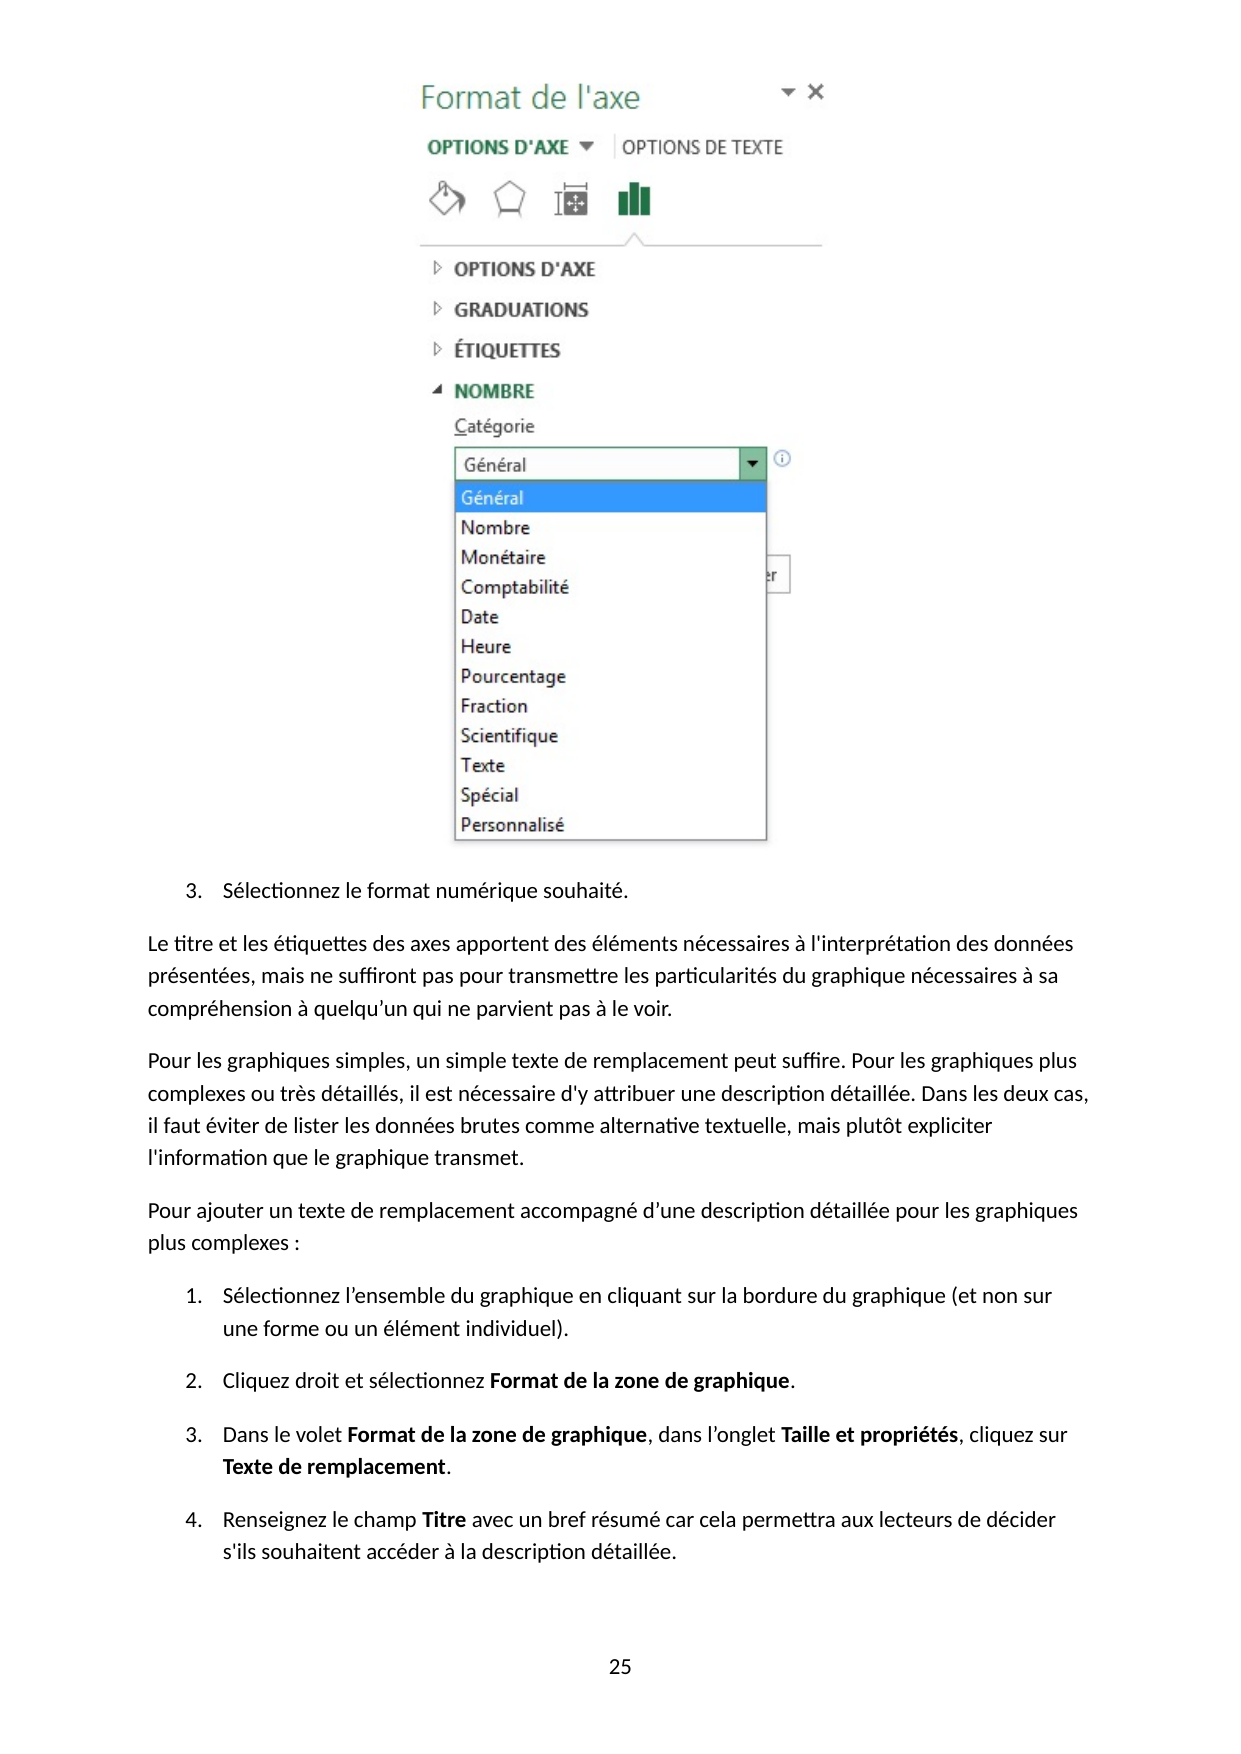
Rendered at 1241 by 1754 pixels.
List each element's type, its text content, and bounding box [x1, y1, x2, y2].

list Cliquez droit et sélectionnez Format de la zone de graphique. [185, 1367, 1093, 1395]
list Sélectionnez le format numérique souhaité. [185, 876, 1093, 904]
list Sélectionnez l’ensemble du graphique en cliquant sur la bordure du graphique (et non sur une forme ou un élément individuel). [185, 1281, 1093, 1342]
picture [403, 59, 838, 852]
text Pour les graphiques simples, un simple texte de remplacement peut suffire. Pour les graphiques plus complexes ou très détaillés, il est nécessaire d'y attribuer une description détaillée. Dans les deux cas, il faut éviter de lister les données brutes comme alternative textuelle, mais plutôt expliciter l'information que le graphique transmet. [148, 1047, 1093, 1171]
list Renseignez le champ Titre avec un bref résumé car cela permettra aux lecteurs de décider s'ils souhaitent accéder à la description détaillée. [185, 1505, 1093, 1565]
list Dans le volet Format de la zone de graphique, dans l’onglet Taille et propriétés, cliquez sur Texte de remplacement. [185, 1420, 1093, 1480]
text Pour ajouter un texte de remplacement accompagné d’une description détaillée pour les graphiques plus complexes : [148, 1196, 1093, 1256]
text Le titre et les étiquettes des axes apportent des éléments nécessaires à l'interprétation des données présentées, mais ne suffiront pas pour transmettre les particularités du graphique nécessaires à sa compréhension à quelqu’un qui ne parvient pas à le voir. [148, 929, 1093, 1022]
